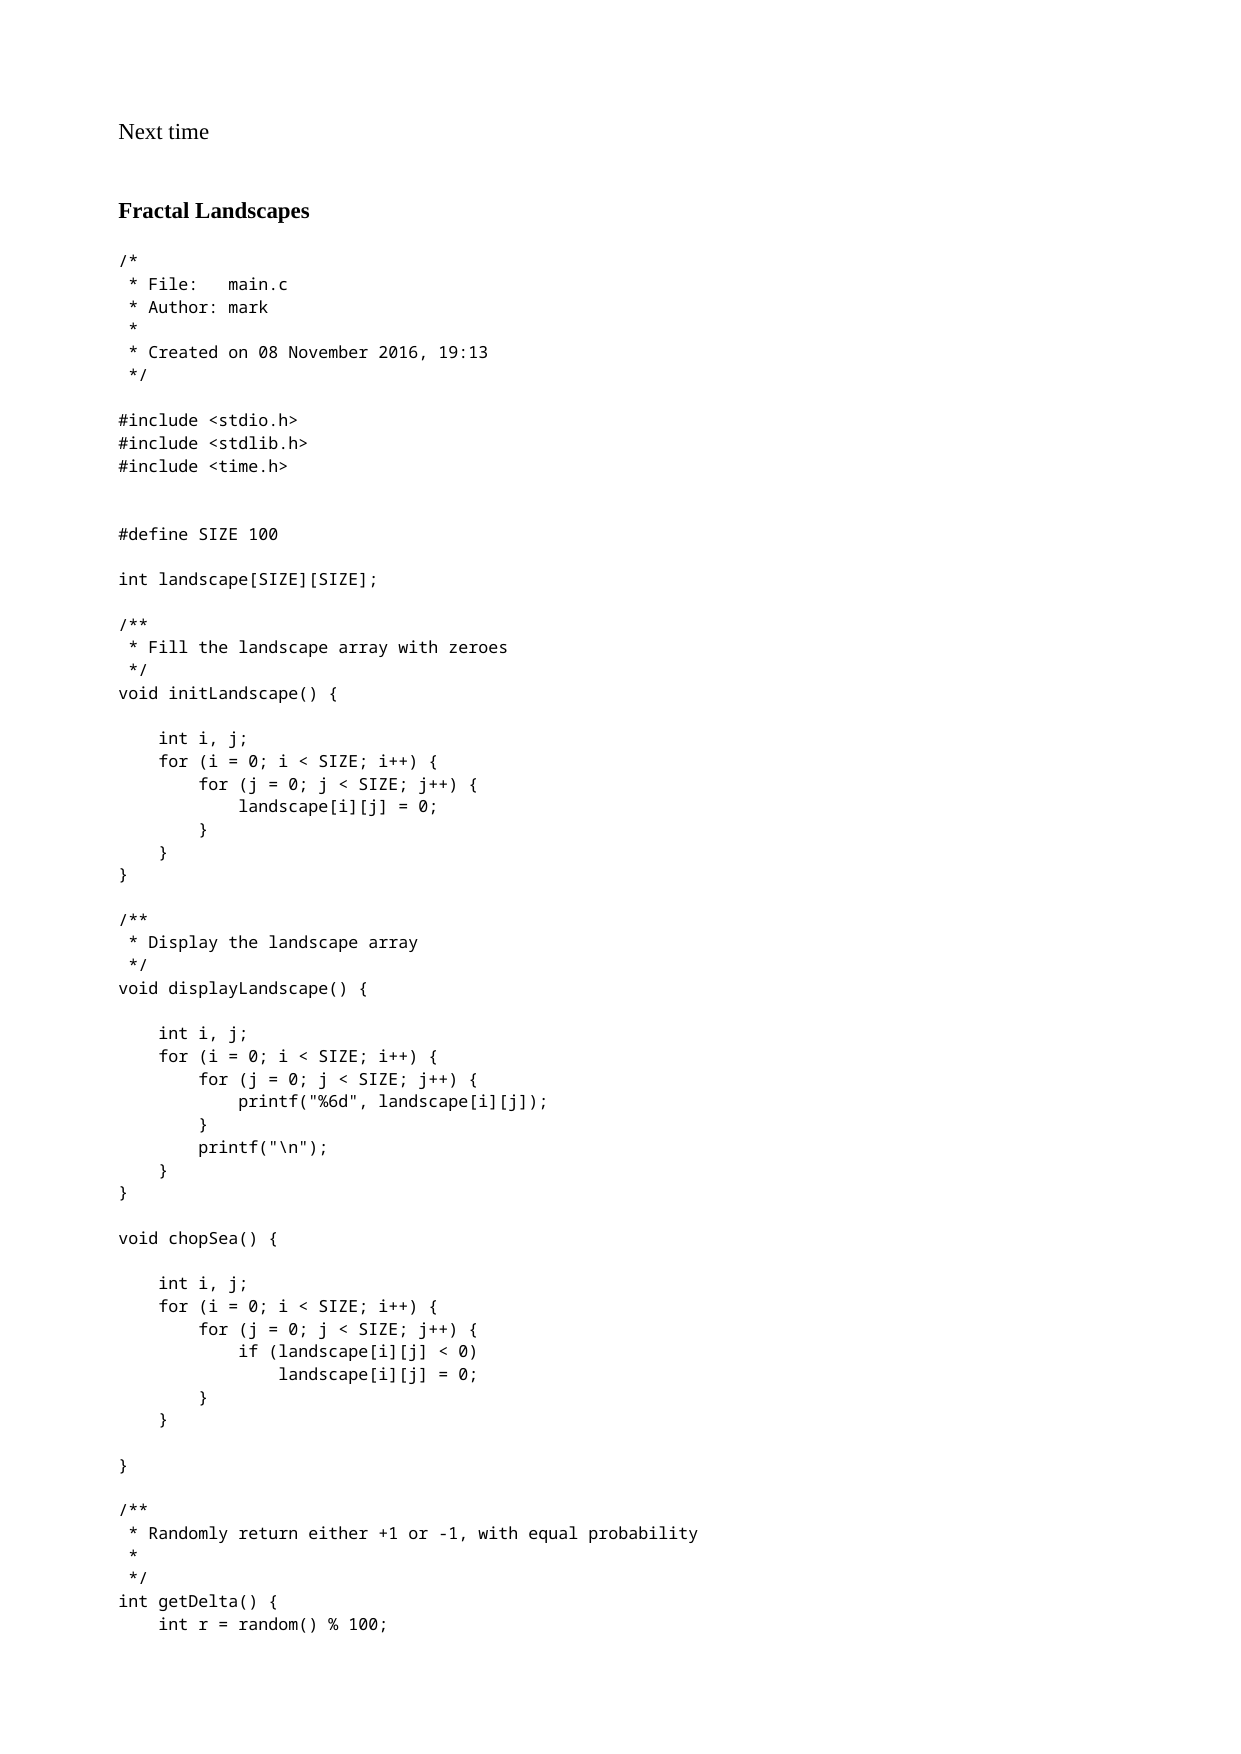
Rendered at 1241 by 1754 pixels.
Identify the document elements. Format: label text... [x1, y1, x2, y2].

text for (j = 0; j < SIZE; j++) { [118, 772, 1122, 795]
text #include <time.h> [118, 454, 1122, 477]
text * Randomly return either +1 or -1, with equal probability [118, 1522, 1122, 1544]
text int i, j; [118, 727, 1122, 749]
text #include <stdlib.h> [118, 432, 1122, 454]
text int r = random() % 100; [118, 1612, 1122, 1635]
text * [118, 318, 1122, 341]
text int i, j; [118, 1272, 1122, 1294]
text } [118, 1158, 1122, 1181]
text * Display the landscape array [118, 931, 1122, 954]
text for (i = 0; i < SIZE; i++) { [118, 749, 1122, 772]
text } [118, 1408, 1122, 1431]
text } [118, 863, 1122, 886]
text Next time [118, 118, 1122, 144]
text } [118, 1385, 1122, 1408]
text /** [118, 613, 1122, 636]
text void initLandscape() { [118, 681, 1122, 704]
text for (j = 0; j < SIZE; j++) { [118, 1317, 1122, 1340]
text * Author: mark [118, 295, 1122, 318]
text /** [118, 1499, 1122, 1522]
text int getDelta() { [118, 1590, 1122, 1612]
text } [118, 818, 1122, 840]
text } [118, 840, 1122, 863]
text for (i = 0; i < SIZE; i++) { [118, 1294, 1122, 1317]
text for (j = 0; j < SIZE; j++) { [118, 1067, 1122, 1090]
text * Created on 08 November 2016, 19:13 [118, 341, 1122, 363]
text * [118, 1544, 1122, 1567]
text } [118, 1181, 1122, 1204]
text printf("\n"); [118, 1136, 1122, 1158]
text /** [118, 908, 1122, 931]
text int landscape[SIZE][SIZE]; [118, 568, 1122, 591]
text for (i = 0; i < SIZE; i++) { [118, 1045, 1122, 1067]
text */ [118, 1567, 1122, 1590]
text */ [118, 954, 1122, 977]
text /* [118, 250, 1122, 273]
text void displayLandscape() { [118, 977, 1122, 999]
text Fractal Landscapes [118, 197, 1122, 223]
text if (landscape[i][j] < 0) [118, 1340, 1122, 1363]
text } [118, 1113, 1122, 1136]
text landscape[i][j] = 0; [118, 795, 1122, 818]
text * Fill the landscape array with zeroes [118, 636, 1122, 659]
text #include <stdio.h> [118, 409, 1122, 432]
text */ [118, 363, 1122, 386]
text void chopSea() { [118, 1226, 1122, 1249]
text printf("%6d", landscape[i][j]); [118, 1090, 1122, 1113]
text #define SIZE 100 [118, 522, 1122, 545]
text landscape[i][j] = 0; [118, 1363, 1122, 1385]
text * File: main.c [118, 273, 1122, 295]
text */ [118, 659, 1122, 681]
text int i, j; [118, 1022, 1122, 1045]
text } [118, 1453, 1122, 1476]
